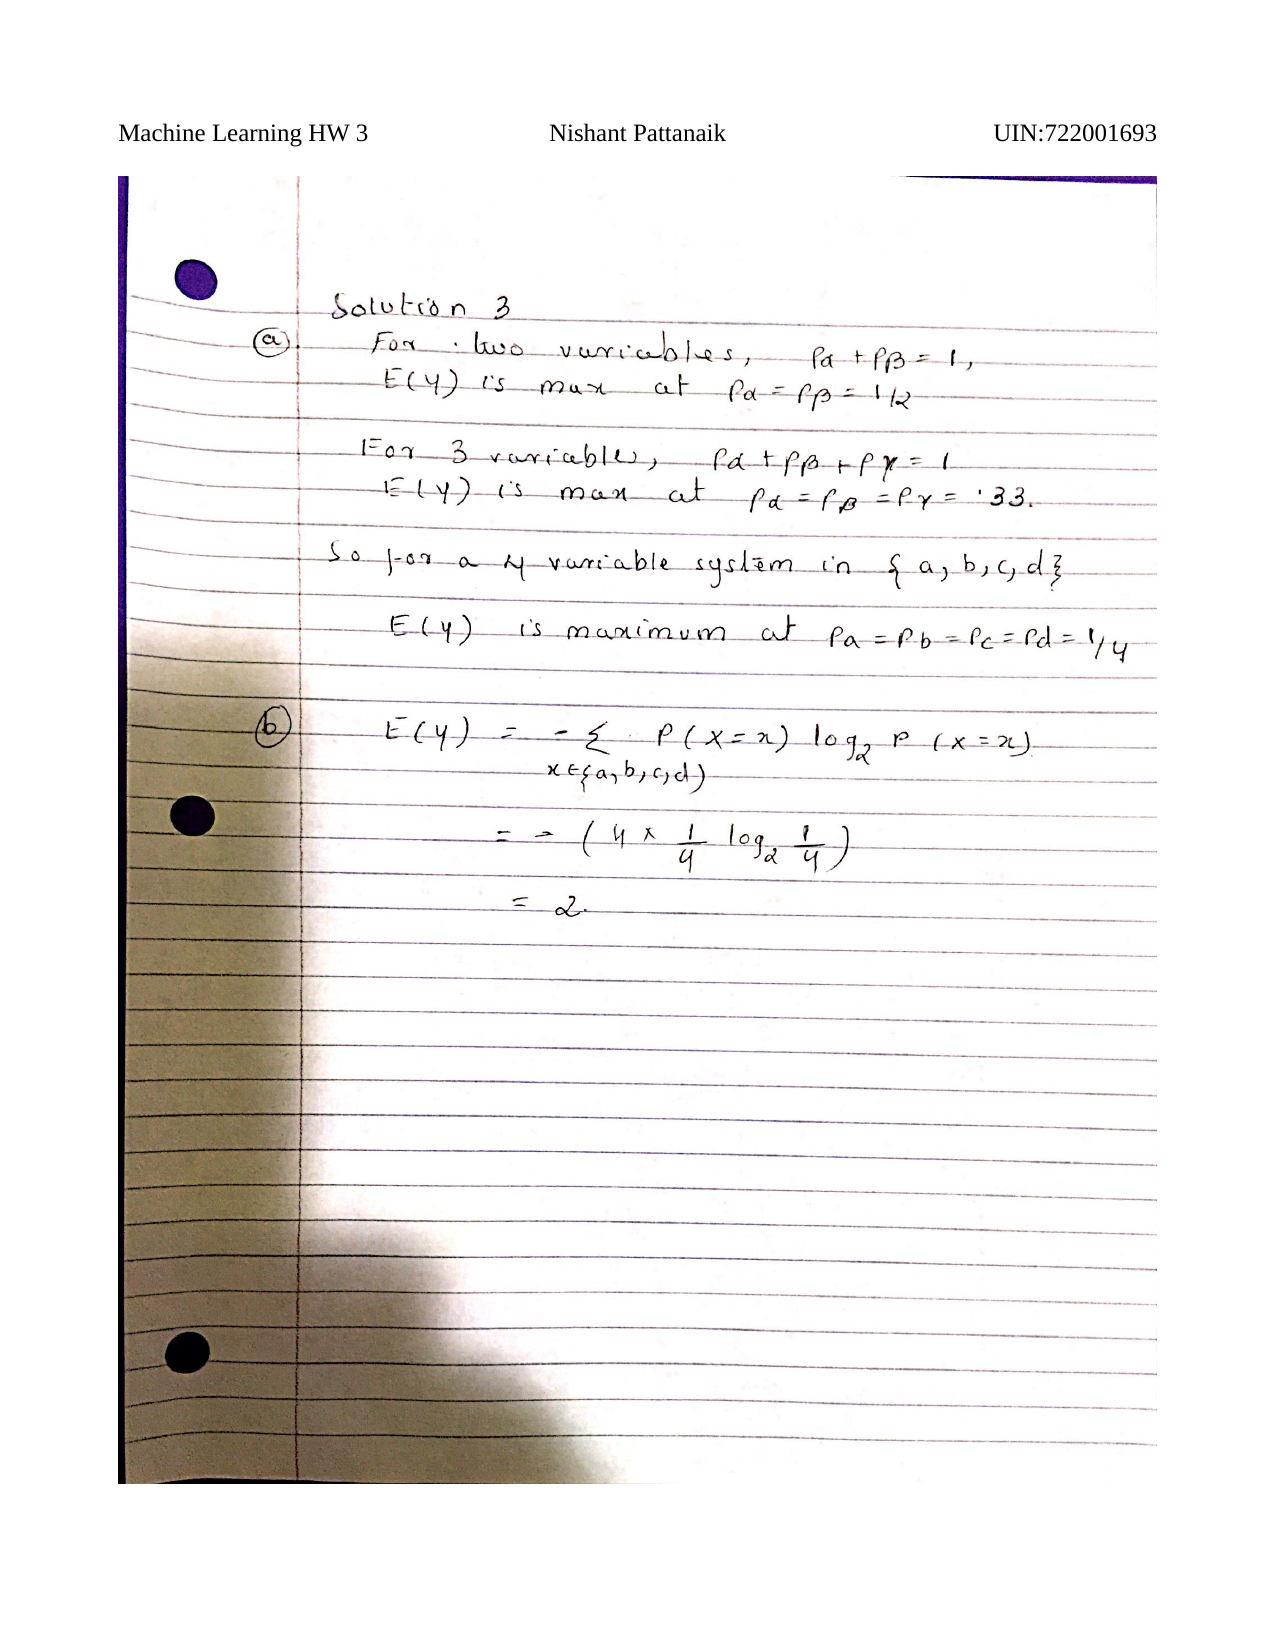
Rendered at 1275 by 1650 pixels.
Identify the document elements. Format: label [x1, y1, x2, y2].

picture [118, 176, 1157, 1484]
